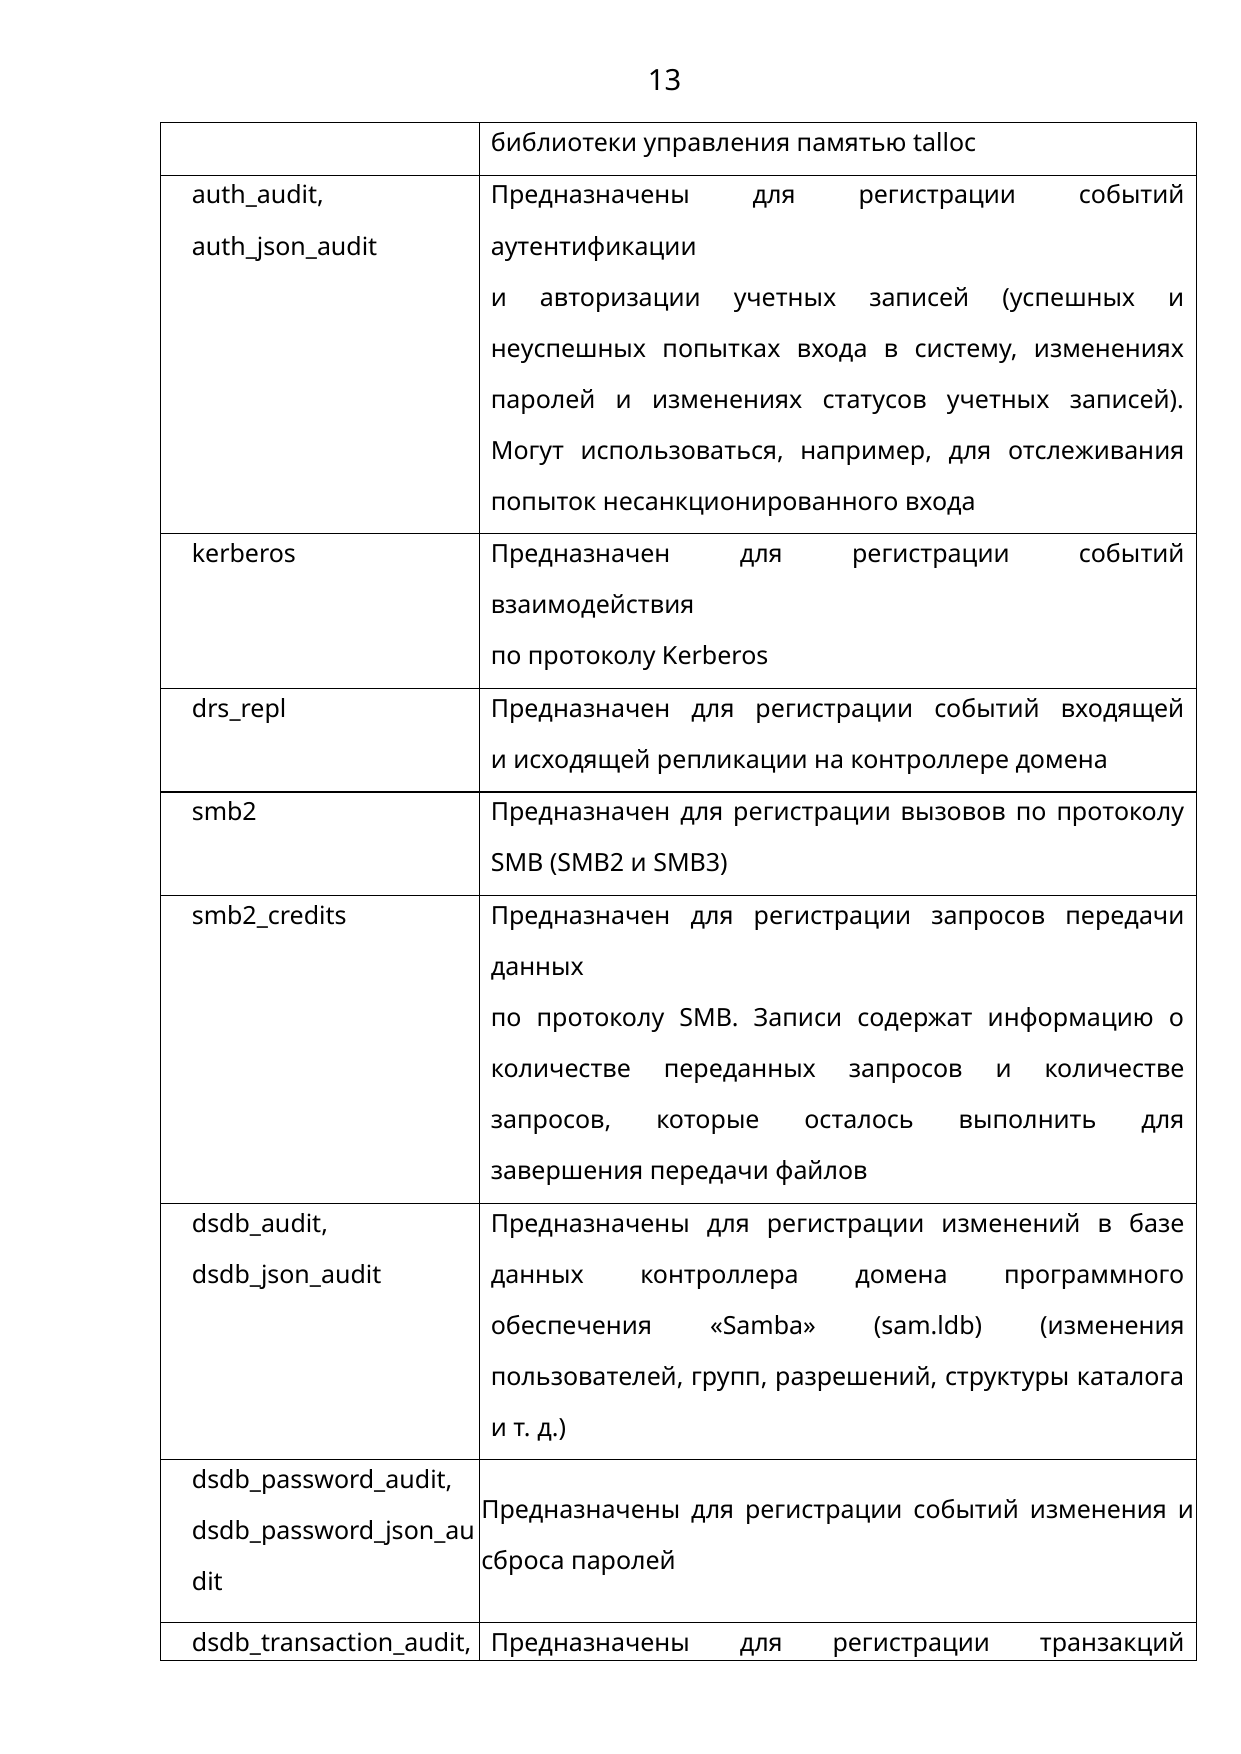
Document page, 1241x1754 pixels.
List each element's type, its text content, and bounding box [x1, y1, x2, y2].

table_cell auth_audit, auth_json_audit [161, 176, 479, 533]
table_cell smb2 [161, 793, 479, 895]
table_cell Предназначен для регистрации вызовов по протоколу SMB (SMB2 и SMB3) [480, 793, 1196, 895]
table_cell dsdb_transaction_audit, [161, 1623, 479, 1660]
table_cell drs_repl [161, 689, 479, 791]
table_cell библиотеки управления памятью talloc [480, 123, 1196, 174]
table_cell dsdb_password_audit, dsdb_password_json_audit [161, 1460, 479, 1622]
table_cell [161, 123, 479, 174]
table_cell dsdb_audit, dsdb_json_audit [161, 1204, 479, 1459]
table_cell Предназначены для регистрации событий изменения и сброса паролей [480, 1460, 1196, 1622]
table_cell Предназначен для регистрации событий входящей и исходящей репликации на контроллере домена [480, 689, 1196, 791]
table_cell Предназначены для регистрации транзакций [480, 1623, 1196, 1660]
table_cell kerberos [161, 534, 479, 688]
table_cell Предназначены для регистрации событий аутентификации и авторизации учетных записей (успешных и неуспешных попытках входа в систему, изменениях паролей и изменениях статусов учетных записей). Могут использоваться, например, для отслеживания попыток несанкционированного входа [480, 176, 1196, 533]
table_cell smb2_credits [161, 896, 479, 1203]
table_cell Предназначены для регистрации изменений в базе данных контроллера домена программного обеспечения «Samba» (sam.ldb) (изменения пользователей, групп, разрешений, структуры каталога и т. д.) [480, 1204, 1196, 1459]
table_cell Предназначен для регистрации запросов передачи данных по протоколу SMB. Записи содержат информацию о количестве переданных запросов и количестве запросов, которые осталось выполнить для завершения передачи файлов [480, 896, 1196, 1203]
table_cell Предназначен для регистрации событий взаимодействия по протоколу Kerberos [480, 534, 1196, 688]
